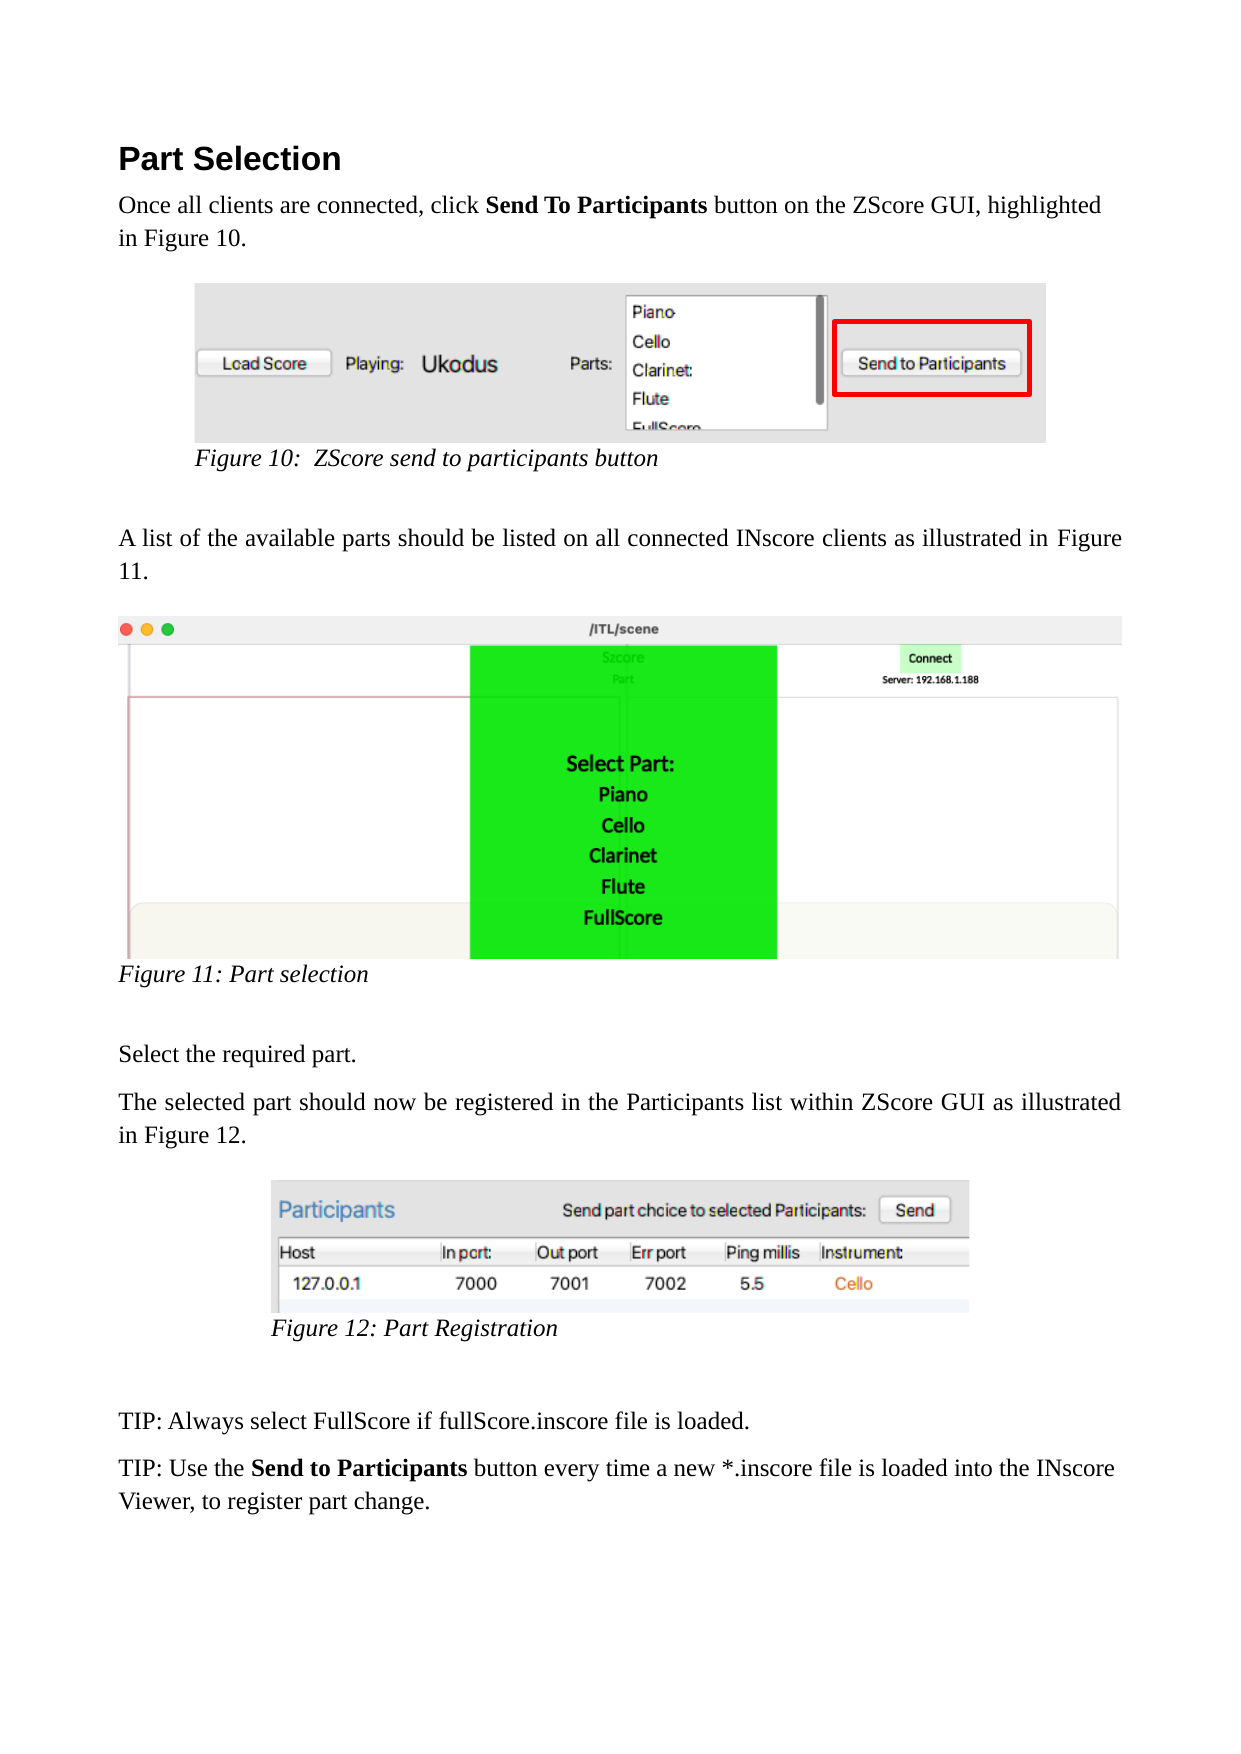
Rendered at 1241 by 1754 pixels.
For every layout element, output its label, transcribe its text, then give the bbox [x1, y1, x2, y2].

text Select the required part. [118, 1039, 1122, 1068]
picture [270, 1180, 970, 1313]
picture [118, 616, 1123, 959]
text A list of the available parts should be listed on all connected INscore clients as illustrated in Figure 11. [118, 523, 1122, 585]
subtitle Part Selection [118, 139, 1122, 178]
text TIP: Always select FullScore if fullScore.inscore file is loaded. [118, 1406, 1122, 1434]
text The selected part should now be registered in the Participants list within ZScore GUI as illustrated in Figure 12. [118, 1087, 1122, 1149]
text Once all clients are connected, click Send To Participants button on the ZScore GUI, highlighted in Figure 10. [118, 190, 1122, 252]
text Figure 10: ZScore send to participants button [194, 443, 1046, 471]
text Figure 12: Part Registration [271, 1313, 969, 1341]
text Figure 11: Part selection [118, 959, 1122, 988]
picture [194, 283, 1046, 443]
text TIP: Use the Send to Participants button every time a new *.inscore file is loaded into the INscore Viewer, to register part change. [118, 1453, 1122, 1515]
